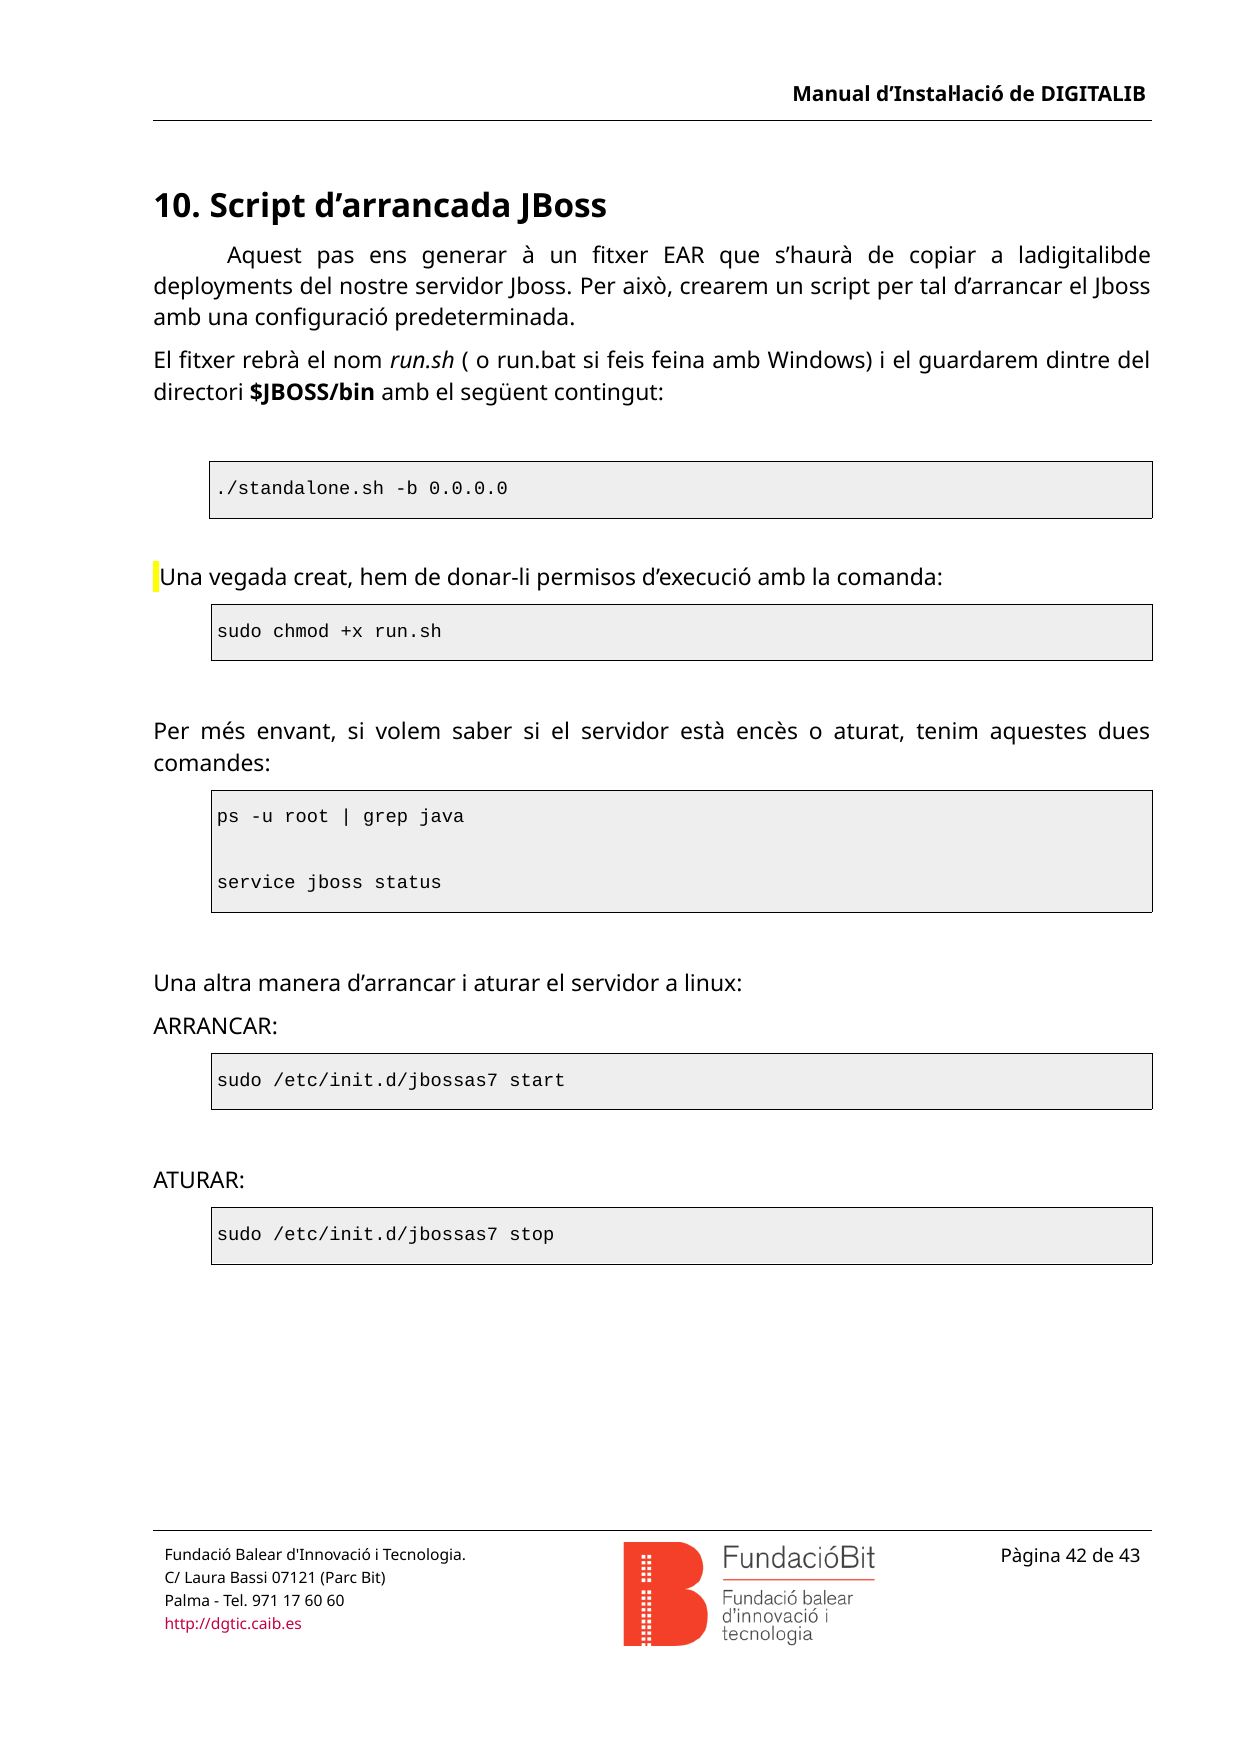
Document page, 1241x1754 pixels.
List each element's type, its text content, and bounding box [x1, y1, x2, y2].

text Una altra manera d’arrancar i aturar el servidor a linux: [153, 967, 1152, 998]
text El fitxer rebrà el nom run.sh ( o run.bat si feis feina amb Windows) i el guardarem dintre del directori $JBOSS/bin amb el següent contingut: [153, 344, 1152, 407]
subtitle Script d’arrancada JBoss [153, 181, 1152, 227]
table_header sudo chmod +x run.sh [212, 605, 1152, 660]
picture [623, 1542, 875, 1646]
table_header ps -u root | grep java service jboss status [212, 791, 1152, 912]
text Una vegada creat, hem de donar-li permisos d’execució amb la comanda: [153, 530, 1152, 592]
table_header sudo /etc/init.d/jbossas7 start [212, 1054, 1152, 1109]
text ARRANCAR: [153, 1010, 1152, 1041]
table_header sudo /etc/init.d/jbossas7 stop [212, 1208, 1152, 1263]
text Per més envant, si volem saber si el servidor està encès o aturat, tenim aquestes dues comandes: [153, 715, 1152, 778]
text Aquest pas ens generar à un fitxer EAR que s’haurà de copiar a ladigitalibde deployments del nostre servidor Jboss. Per això, crearem un script per tal d’arrancar el Jboss amb una configuració predeterminada. [153, 239, 1152, 332]
table_header ./standalone.sh -b 0.0.0.0 [210, 462, 1152, 518]
text ATURAR: [153, 1164, 1152, 1195]
